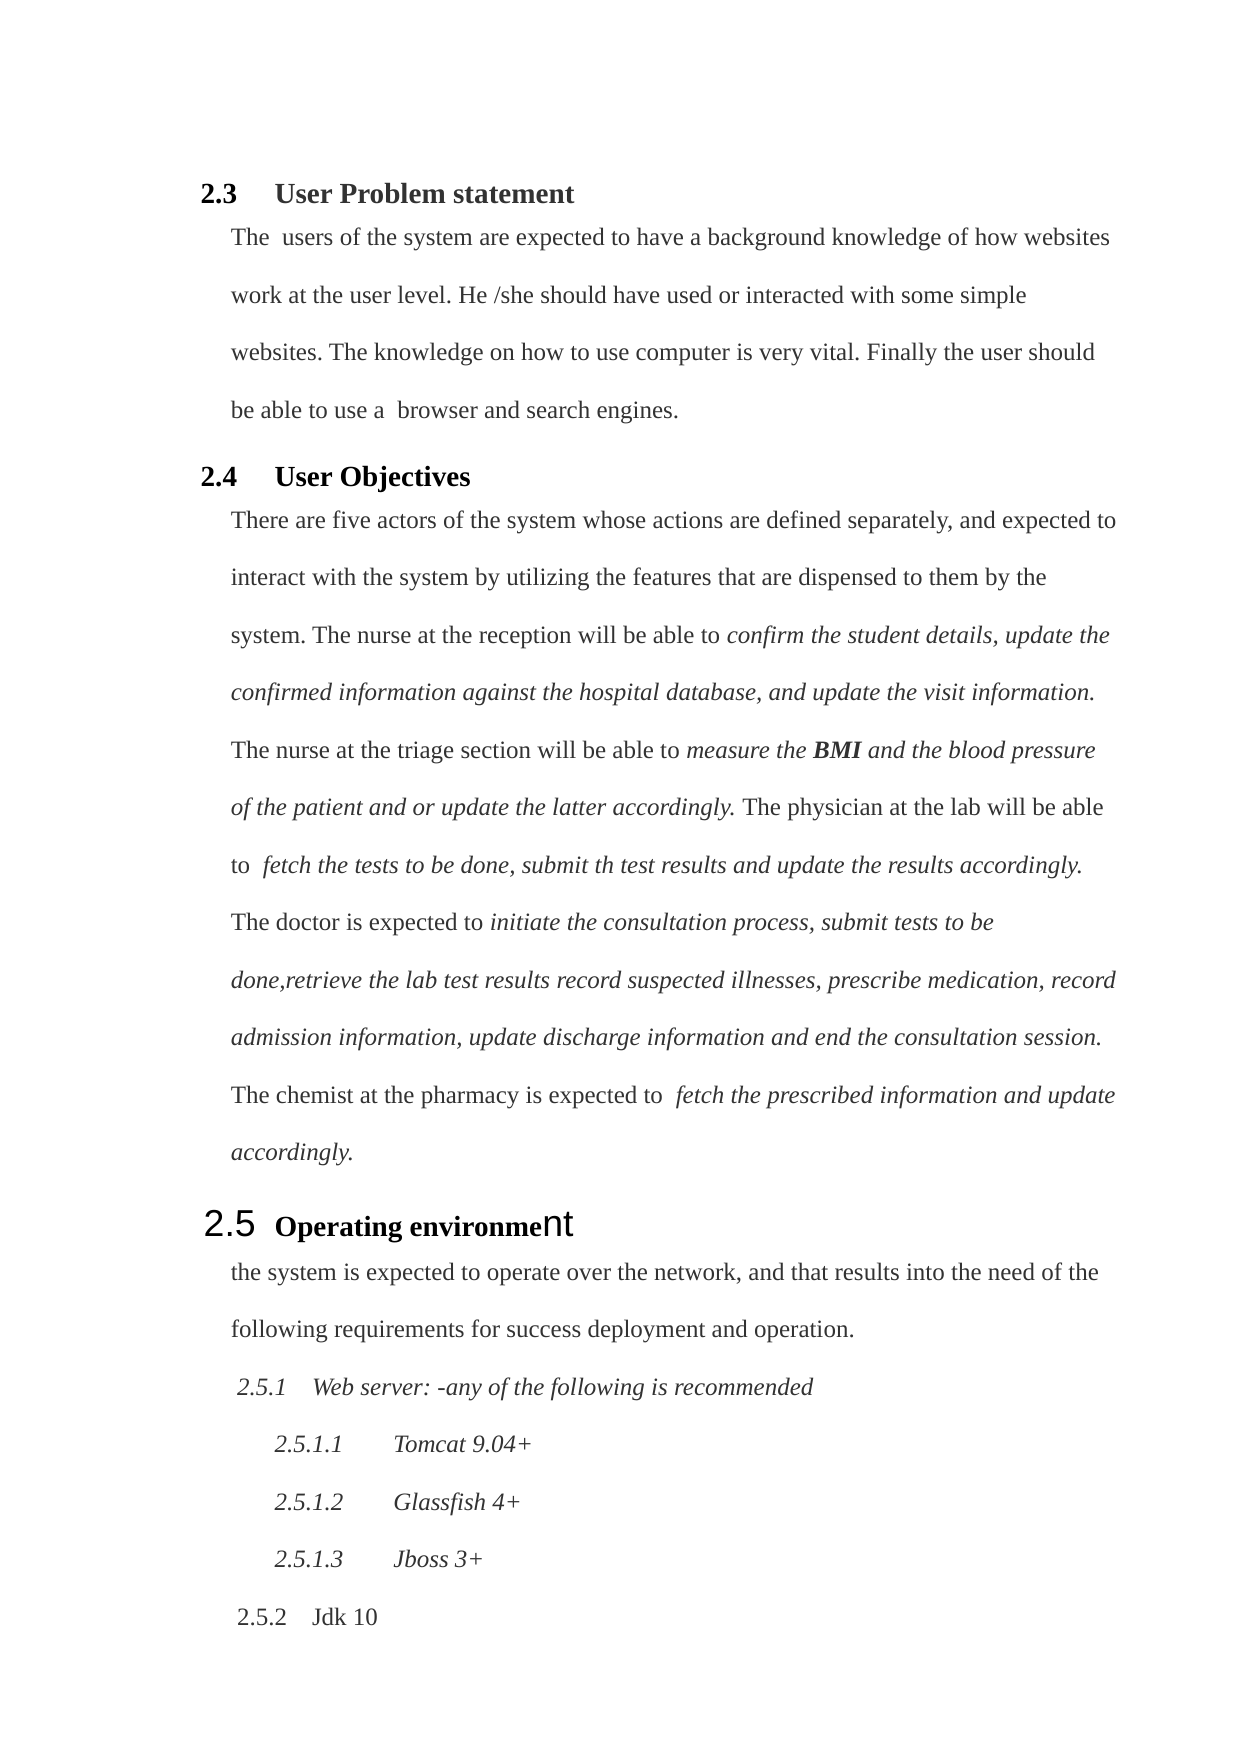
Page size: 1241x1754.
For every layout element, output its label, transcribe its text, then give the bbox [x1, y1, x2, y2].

subtitle User Objectives [193, 459, 1122, 492]
list Jdk 10 [231, 1602, 1122, 1630]
list Tomcat 9.04+ [268, 1429, 1122, 1458]
list There are five actors of the system whose actions are defined separately, and expected to interact with the system by utilizing the features that are dispensed to them by the system. The nurse at the reception will be able to confirm the student details, update the confirmed information against the hospital database, and update the visit information. The nurse at the triage section will be able to measure the BMI and the blood pressure of the patient and or update the latter accordingly. The physician at the lab will be able to fetch the tests to be done, submit th test results and update the results accordingly. The doctor is expected to initiate the consultation process, submit tests to be done,retrieve the lab test results record suspected illnesses, prescribe medication, record admission information, update discharge information and end the consultation session. The chemist at the pharmacy is expected to fetch the prescribed information and update accordingly. [193, 505, 1122, 1166]
list Jboss 3+ [268, 1544, 1122, 1573]
list The users of the system are expected to have a background knowledge of how websites work at the user level. He /she should have used or interacted with some simple websites. The knowledge on how to use computer is very vital. Finally the user should be able to use a browser and search engines. [193, 222, 1122, 424]
subtitle User Problem statement [193, 176, 1122, 210]
list the system is expected to operate over the network, and that results into the need of the following requirements for success deployment and operation. [193, 1257, 1122, 1343]
list Glassfish 4+ [268, 1487, 1122, 1515]
subtitle Operating environment [193, 1201, 1122, 1244]
list Web server: -any of the following is recommended [231, 1372, 1122, 1400]
